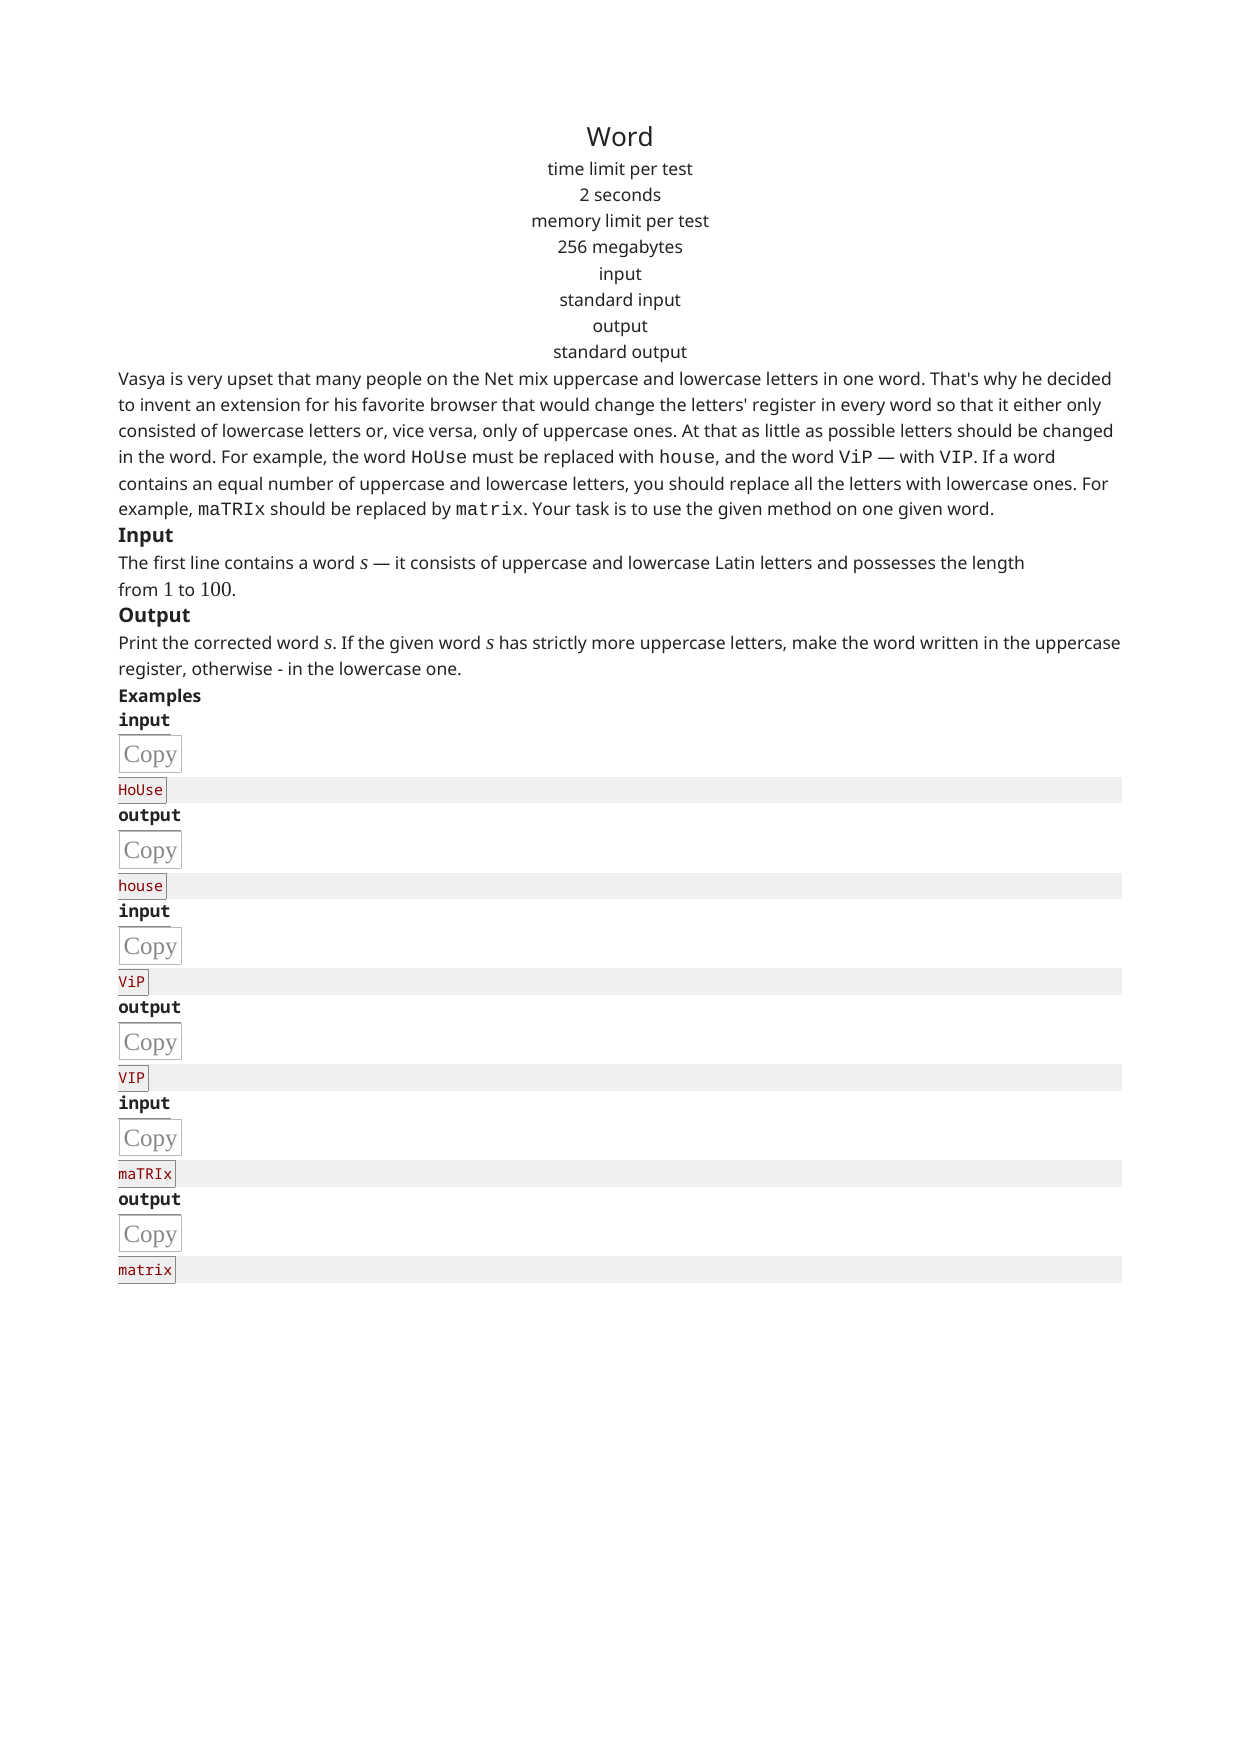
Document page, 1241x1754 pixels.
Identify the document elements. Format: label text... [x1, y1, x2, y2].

text Copy [120, 1024, 181, 1059]
text Copy [120, 1120, 181, 1155]
text standard output [118, 338, 1122, 364]
text Input [118, 521, 1122, 549]
text Output [118, 601, 1122, 628]
text [182, 1023, 1121, 1059]
text HoUse [118, 778, 166, 803]
text output [118, 995, 1122, 1022]
text [149, 1064, 1122, 1091]
text Vasya is very upset that many people on the Net mix uppercase and lowercase letters in one word. That's why he decided to invent an extension for his favorite browser that would change the letters' register in every word so that it either only consisted of lowercase letters or, vice versa, only of uppercase ones. At that as little as possible letters should be changed in the word. For example, the word HoUse must be replaced with house, and the word ViP — with VIP. If a word contains an equal number of uppercase and lowercase letters, you should replace all the letters with lowercase ones. For example, maTRIx should be replaced by matrix. Your task is to use the given method on one given word. [118, 364, 1122, 521]
text ViP [118, 970, 148, 995]
text [167, 777, 1122, 803]
text [149, 968, 1122, 995]
text Copy [120, 736, 181, 772]
text [182, 927, 1121, 964]
text VIP [118, 1066, 148, 1091]
text Examples [118, 681, 1122, 707]
text house [118, 874, 166, 899]
text time limit per test [118, 154, 1122, 180]
text output [118, 803, 1122, 830]
text input [118, 1091, 1122, 1118]
text input [118, 259, 1122, 285]
text Print the corrected word s. If the given word s has strictly more uppercase letters, make the word written in the uppercase register, otherwise - in the lowercase one. [118, 628, 1122, 681]
text matrix [118, 1257, 175, 1283]
text The first line contains a word s — it consists of uppercase and lowercase Latin letters and possesses the length from 1 to 100. [118, 549, 1122, 601]
text input [118, 707, 1122, 734]
text maTRIx [118, 1161, 175, 1187]
text Copy [120, 832, 181, 868]
text [182, 831, 1121, 868]
text standard input [118, 285, 1122, 311]
text [182, 735, 1121, 772]
text Word [118, 118, 1122, 154]
text [182, 1119, 1121, 1156]
text [182, 1215, 1121, 1251]
text [176, 1256, 1122, 1283]
text output [118, 311, 1122, 338]
text Copy [120, 928, 181, 964]
text input [118, 899, 1122, 926]
text 256 megabytes [118, 233, 1122, 259]
text output [118, 1187, 1122, 1214]
text 2 seconds [118, 180, 1122, 206]
text Copy [120, 1216, 181, 1251]
text [176, 1160, 1122, 1187]
text memory limit per test [118, 206, 1122, 233]
text [167, 873, 1122, 899]
